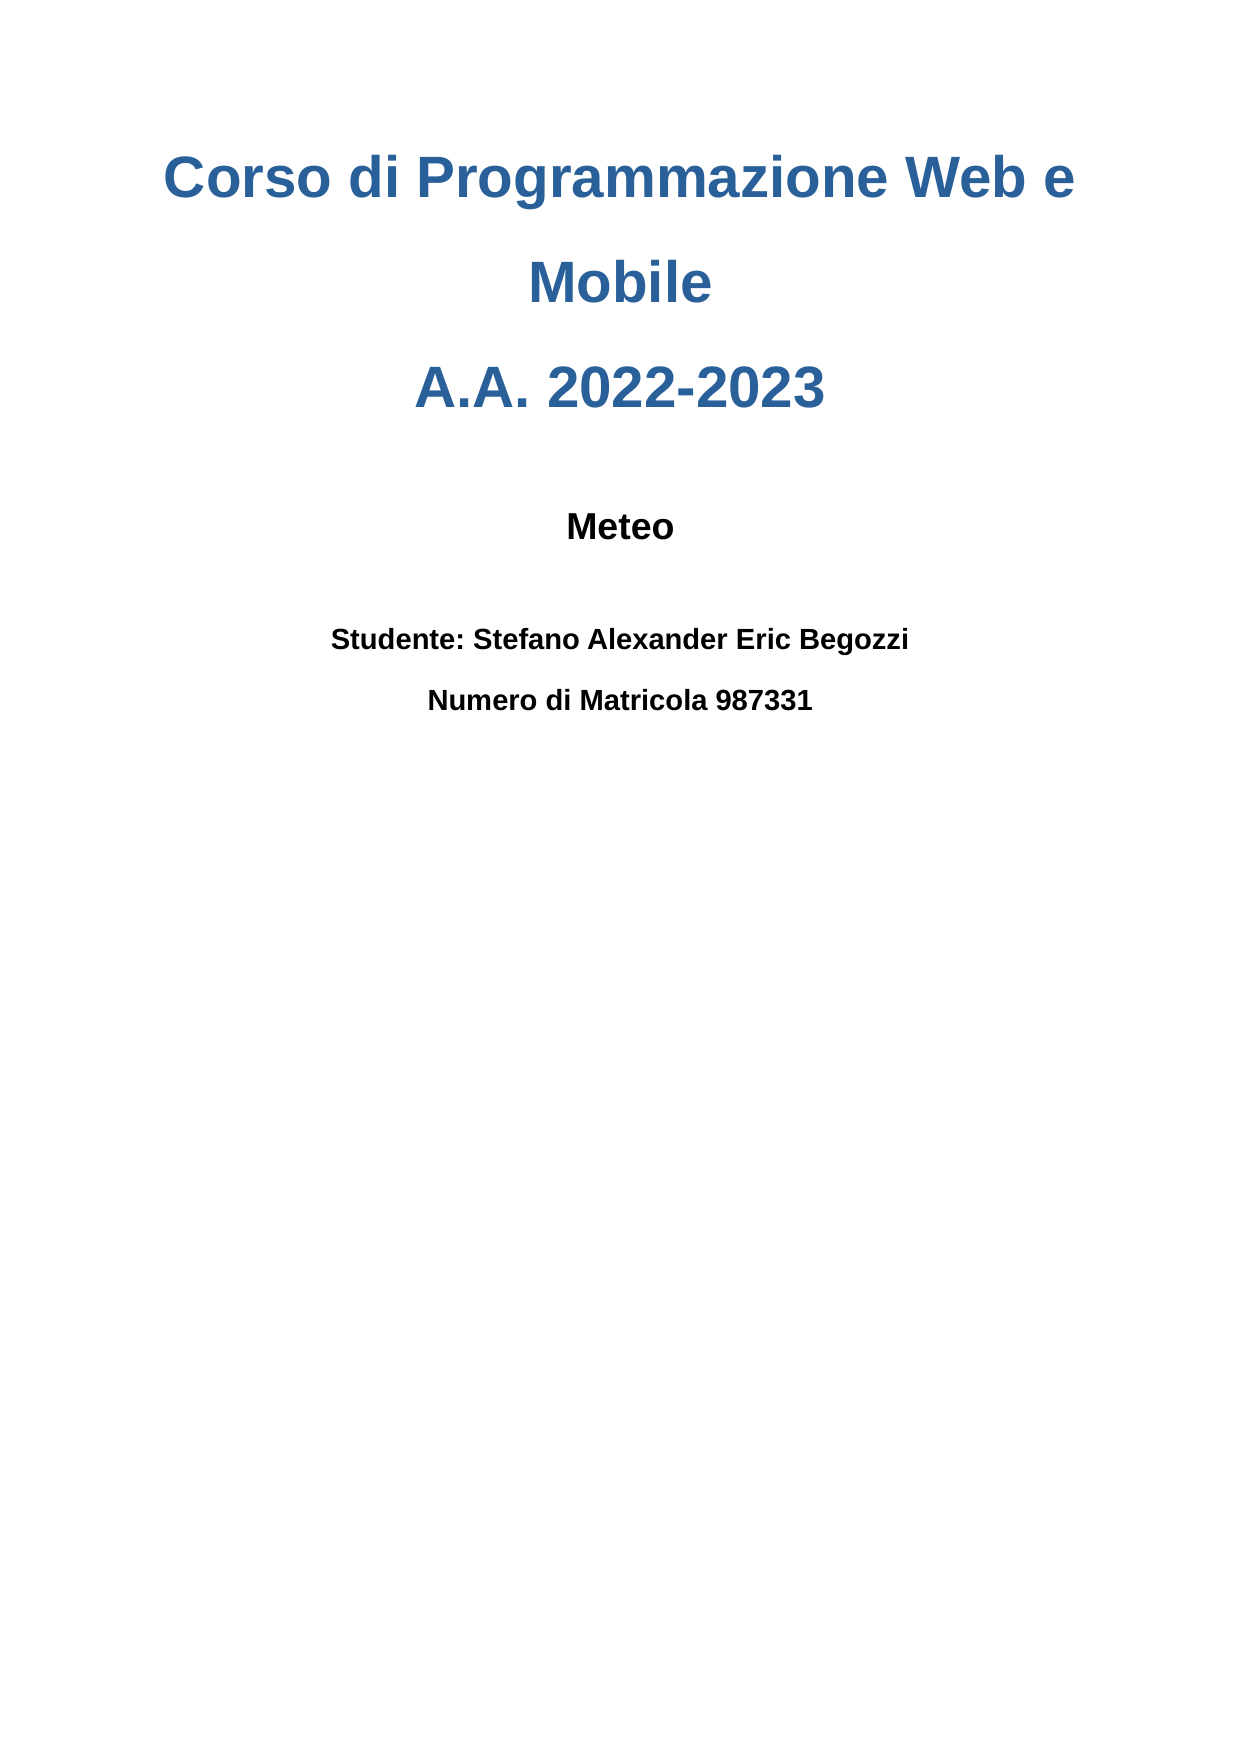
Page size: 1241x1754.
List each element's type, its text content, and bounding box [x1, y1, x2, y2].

subtitle Meteo [118, 504, 1122, 548]
title Mobile [118, 248, 1122, 315]
subtitle Studente: Stefano Alexander Eric Begozzi [118, 622, 1122, 656]
subtitle Numero di Matricola 987331 [118, 683, 1122, 716]
title Corso di Programmazione Web e [118, 143, 1122, 210]
title A.A. 2022-2023 [118, 352, 1122, 419]
